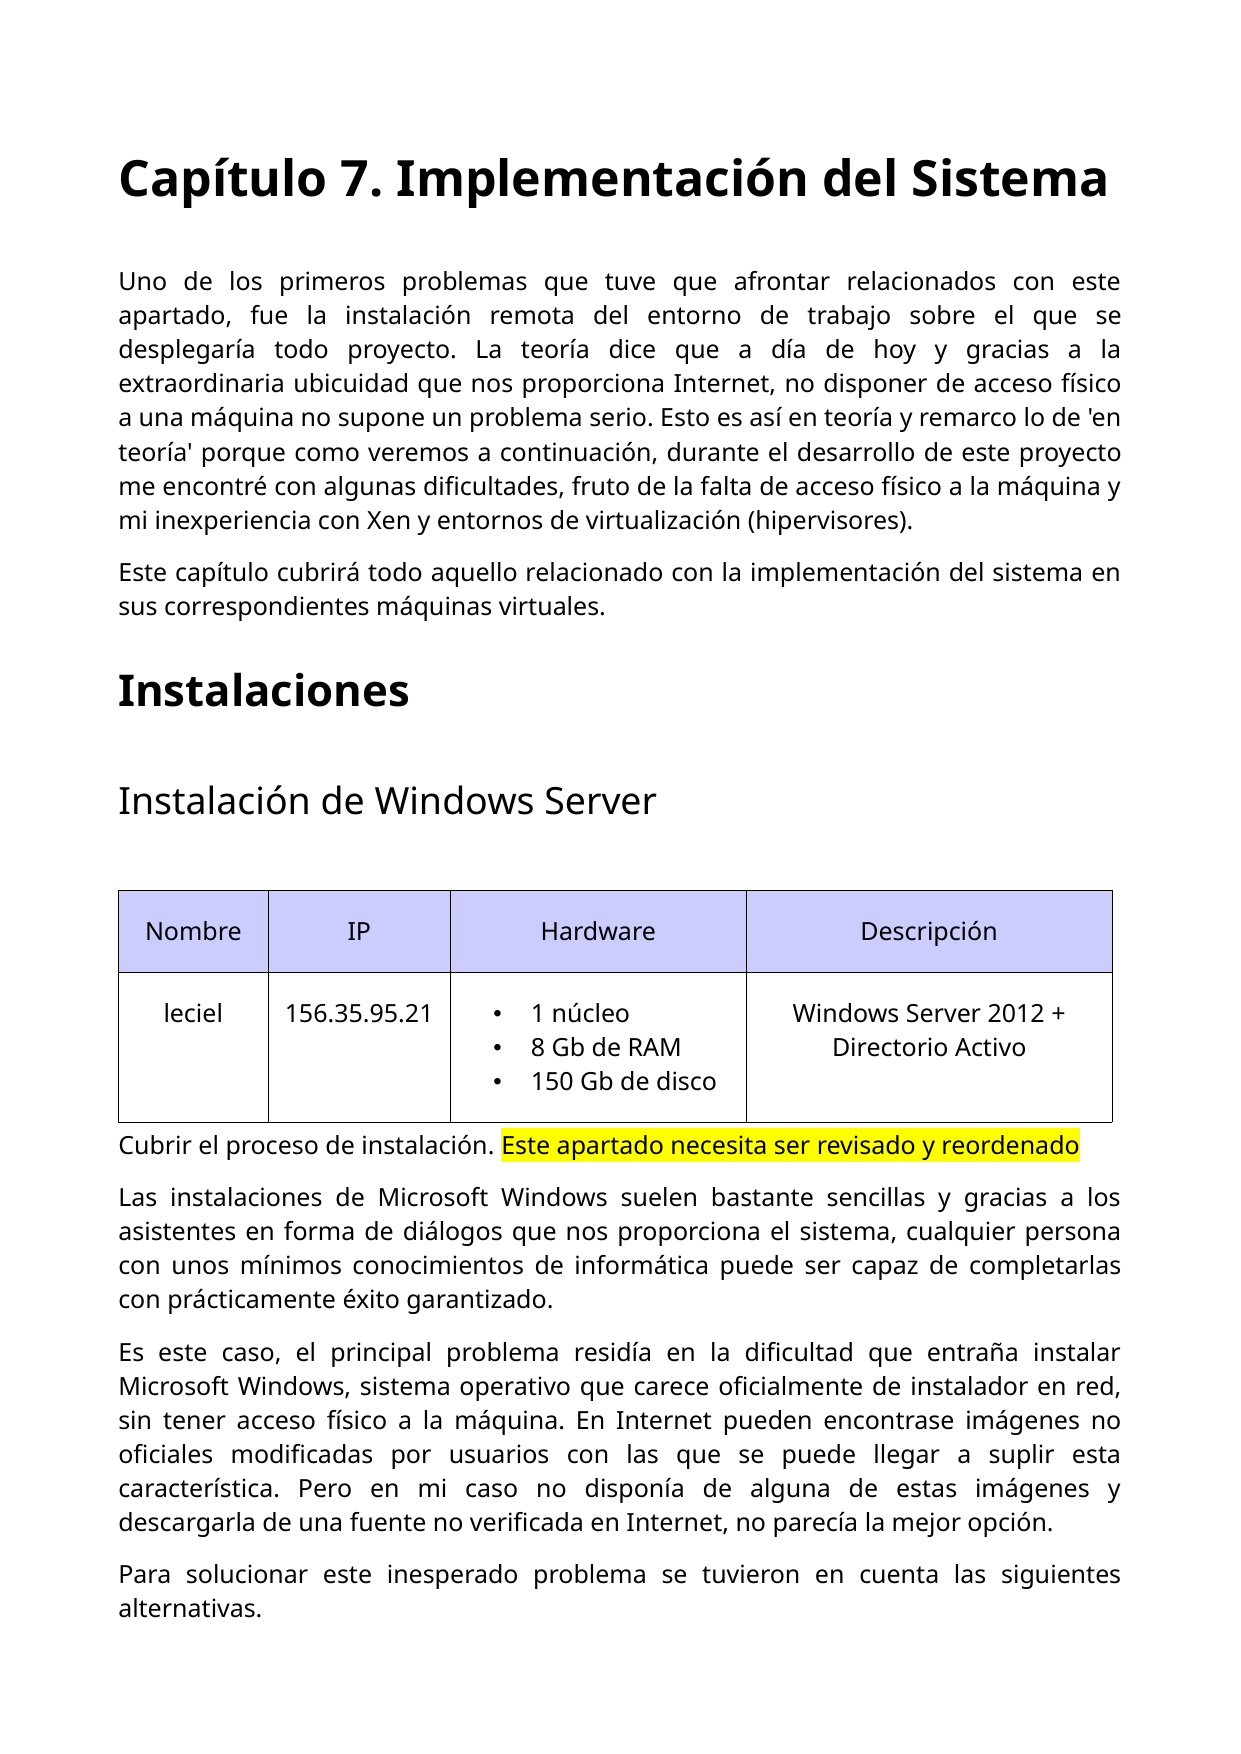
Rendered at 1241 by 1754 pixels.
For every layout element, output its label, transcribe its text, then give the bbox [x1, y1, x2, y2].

table_cell leciel [119, 973, 268, 1122]
text Las instalaciones de Microsoft Windows suelen bastante sencillas y gracias a los asistentes en forma de diálogos que nos proporciona el sistema, cualquier persona con unos mínimos conocimientos de informática puede ser capaz de completarlas con prácticamente éxito garantizado. [118, 1180, 1122, 1316]
text Es este caso, el principal problema residía en la dificultad que entraña instalar Microsoft Windows, sistema operativo que carece oficialmente de instalador en red, sin tener acceso físico a la máquina. En Internet pueden encontrase imágenes no oficiales modificadas por usuarios con las que se puede llegar a suplir esta característica. Pero en mi caso no disponía de alguna de estas imágenes y descargarla de una fuente no verificada en Internet, no parecía la mejor opción. [118, 1334, 1122, 1538]
subtitle Instalación de Windows Server [118, 774, 1122, 826]
text Para solucionar este inesperado problema se tuvieron en cuenta las siguientes alternativas. [118, 1557, 1122, 1625]
title Capítulo 7. Implementación del Sistema [118, 143, 1122, 211]
table_header IP [269, 891, 450, 972]
table_header Hardware [451, 891, 746, 972]
text Uno de los primeros problemas que tuve que afrontar relacionados con este apartado, fue la instalación remota del entorno de trabajo sobre el que se desplegaría todo proyecto. La teoría dice que a día de hoy y gracias a la extraordinaria ubicuidad que nos proporciona Internet, no disponer de acceso físico a una máquina no supone un problema serio. Esto es así en teoría y remarco lo de 'en teoría' porque como veremos a continuación, durante el desarrollo de este proyecto me encontré con algunas dificultades, fruto de la falta de acceso físico a la máquina y mi inexperiencia con Xen y entornos de virtualización (hipervisores). [118, 264, 1122, 536]
text Cubrir el proceso de instalación. Este apartado necesita ser revisado y reordenado [118, 1128, 1122, 1162]
table_cell 1 núcleo 8 Gb de RAM 150 Gb de disco [451, 973, 746, 1122]
table_header Descripción [747, 891, 1112, 972]
text Este capítulo cubrirá todo aquello relacionado con la implementación del sistema en sus correspondientes máquinas virtuales. [118, 554, 1122, 622]
table_cell Windows Server 2012 + Directorio Activo [747, 973, 1112, 1122]
table_header Nombre [119, 891, 268, 972]
subtitle Instalaciones [118, 660, 1122, 719]
table_cell 156.35.95.21 [269, 973, 450, 1122]
